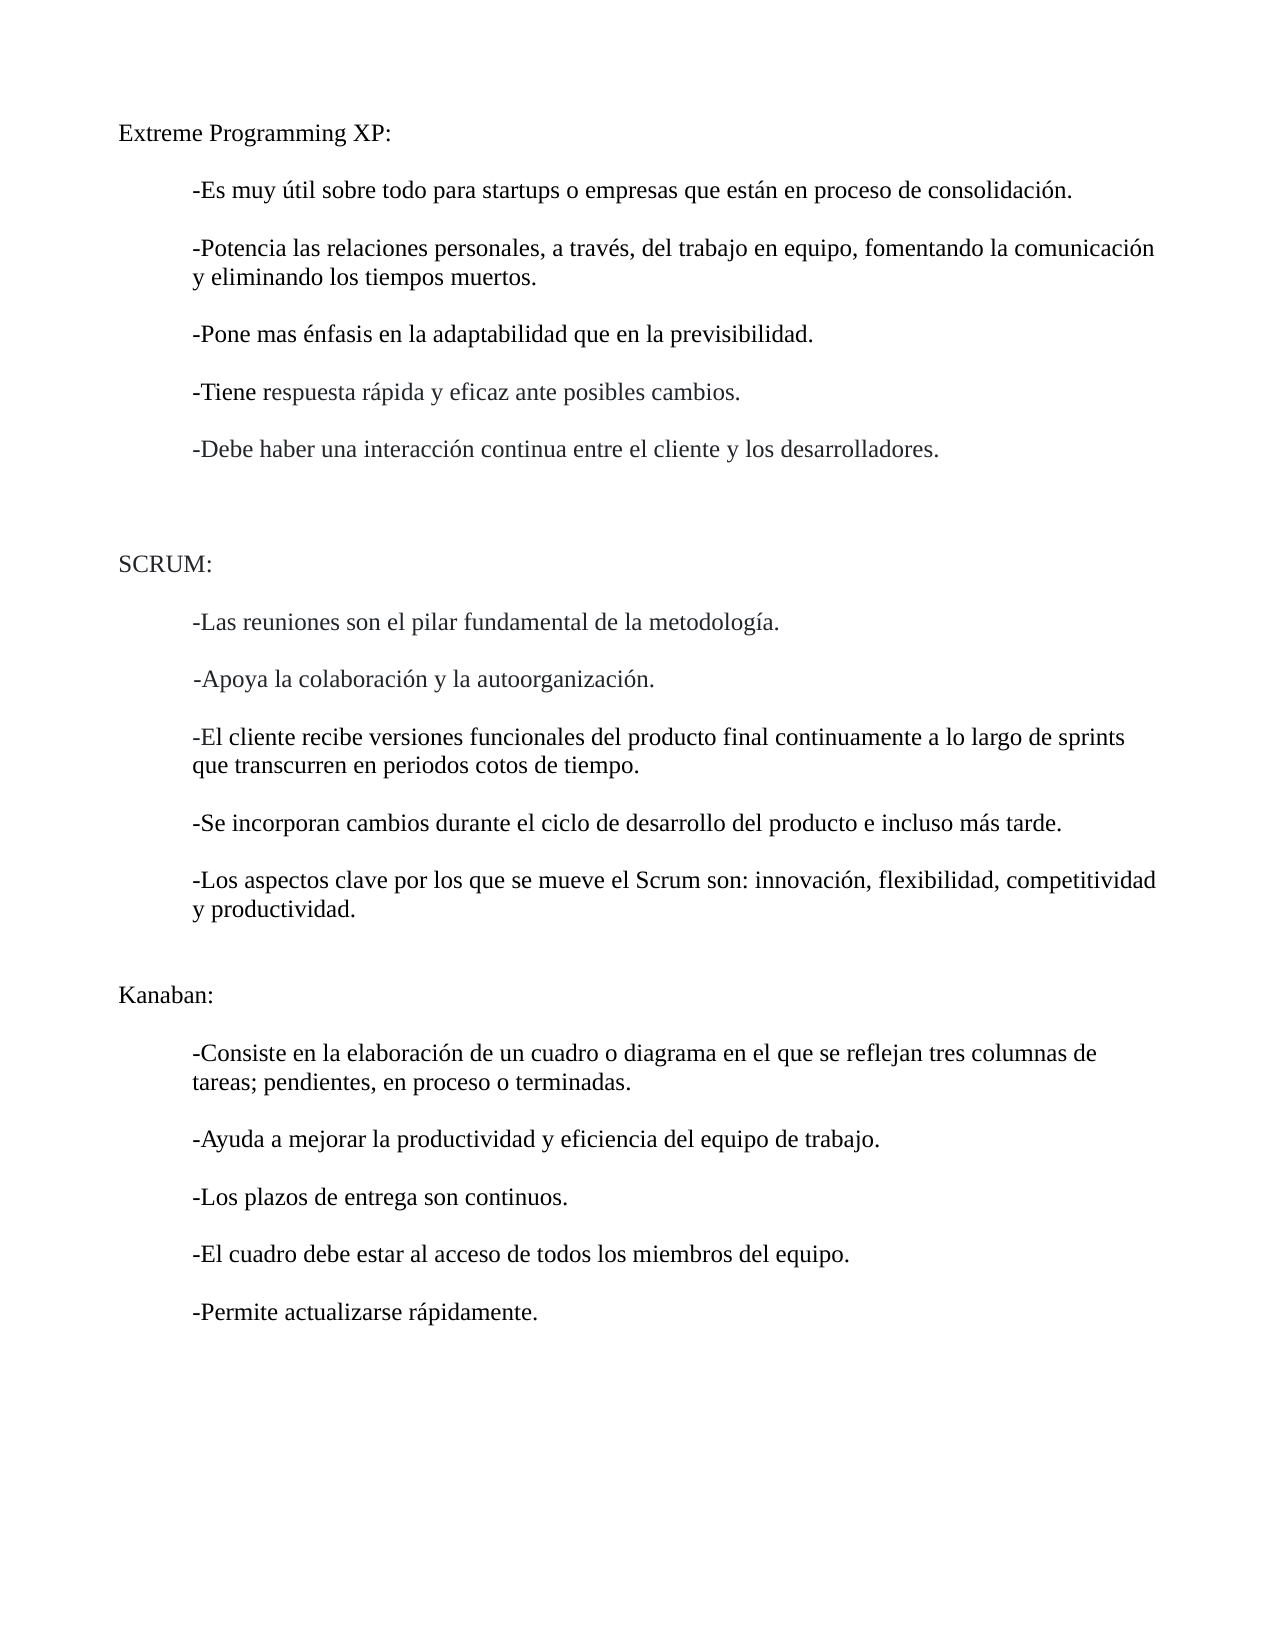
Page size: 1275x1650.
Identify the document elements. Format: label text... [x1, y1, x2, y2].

text -Potencia las relaciones personales, a través, del trabajo en equipo, fomentando la comunicación y eliminando los tiempos muertos. [118, 233, 1157, 291]
text -Los plazos de entrega son continuos. [118, 1182, 1157, 1211]
text -Es muy útil sobre todo para startups o empresas que están en proceso de consolidación. [118, 176, 1157, 204]
text -Tiene respuesta rápida y eficaz ante posibles cambios. [118, 377, 1157, 406]
text -Debe haber una interacción continua entre el cliente y los desarrolladores. [118, 434, 1157, 463]
text Extreme Programming XP: [118, 118, 1157, 147]
text -Consiste en la elaboración de un cuadro o diagrama en el que se reflejan tres columnas de tareas; pendientes, en proceso o terminadas. [118, 1038, 1157, 1096]
text -Los aspectos clave por los que se mueve el Scrum son: innovación, flexibilidad, competitividad y productividad. [118, 866, 1157, 923]
text -Ayuda a mejorar la productividad y eficiencia del equipo de trabajo. [118, 1124, 1157, 1153]
text Kanaban: [118, 981, 1157, 1009]
text -Pone mas énfasis en la adaptabilidad que en la previsibilidad. [118, 319, 1157, 348]
text SCRUM: [118, 549, 1157, 578]
text -Permite actualizarse rápidamente. [118, 1297, 1157, 1326]
list -Apoya la colaboración y la autoorganización. [156, 664, 1157, 693]
text -Las reuniones son el pilar fundamental de la metodología. [118, 607, 1157, 636]
text -El cliente recibe versiones funcionales del producto final continuamente a lo largo de sprints que transcurren en periodos cotos de tiempo. [118, 722, 1157, 779]
text -El cuadro debe estar al acceso de todos los miembros del equipo. [118, 1239, 1157, 1268]
text -Se incorporan cambios durante el ciclo de desarrollo del producto e incluso más tarde. [118, 808, 1157, 837]
